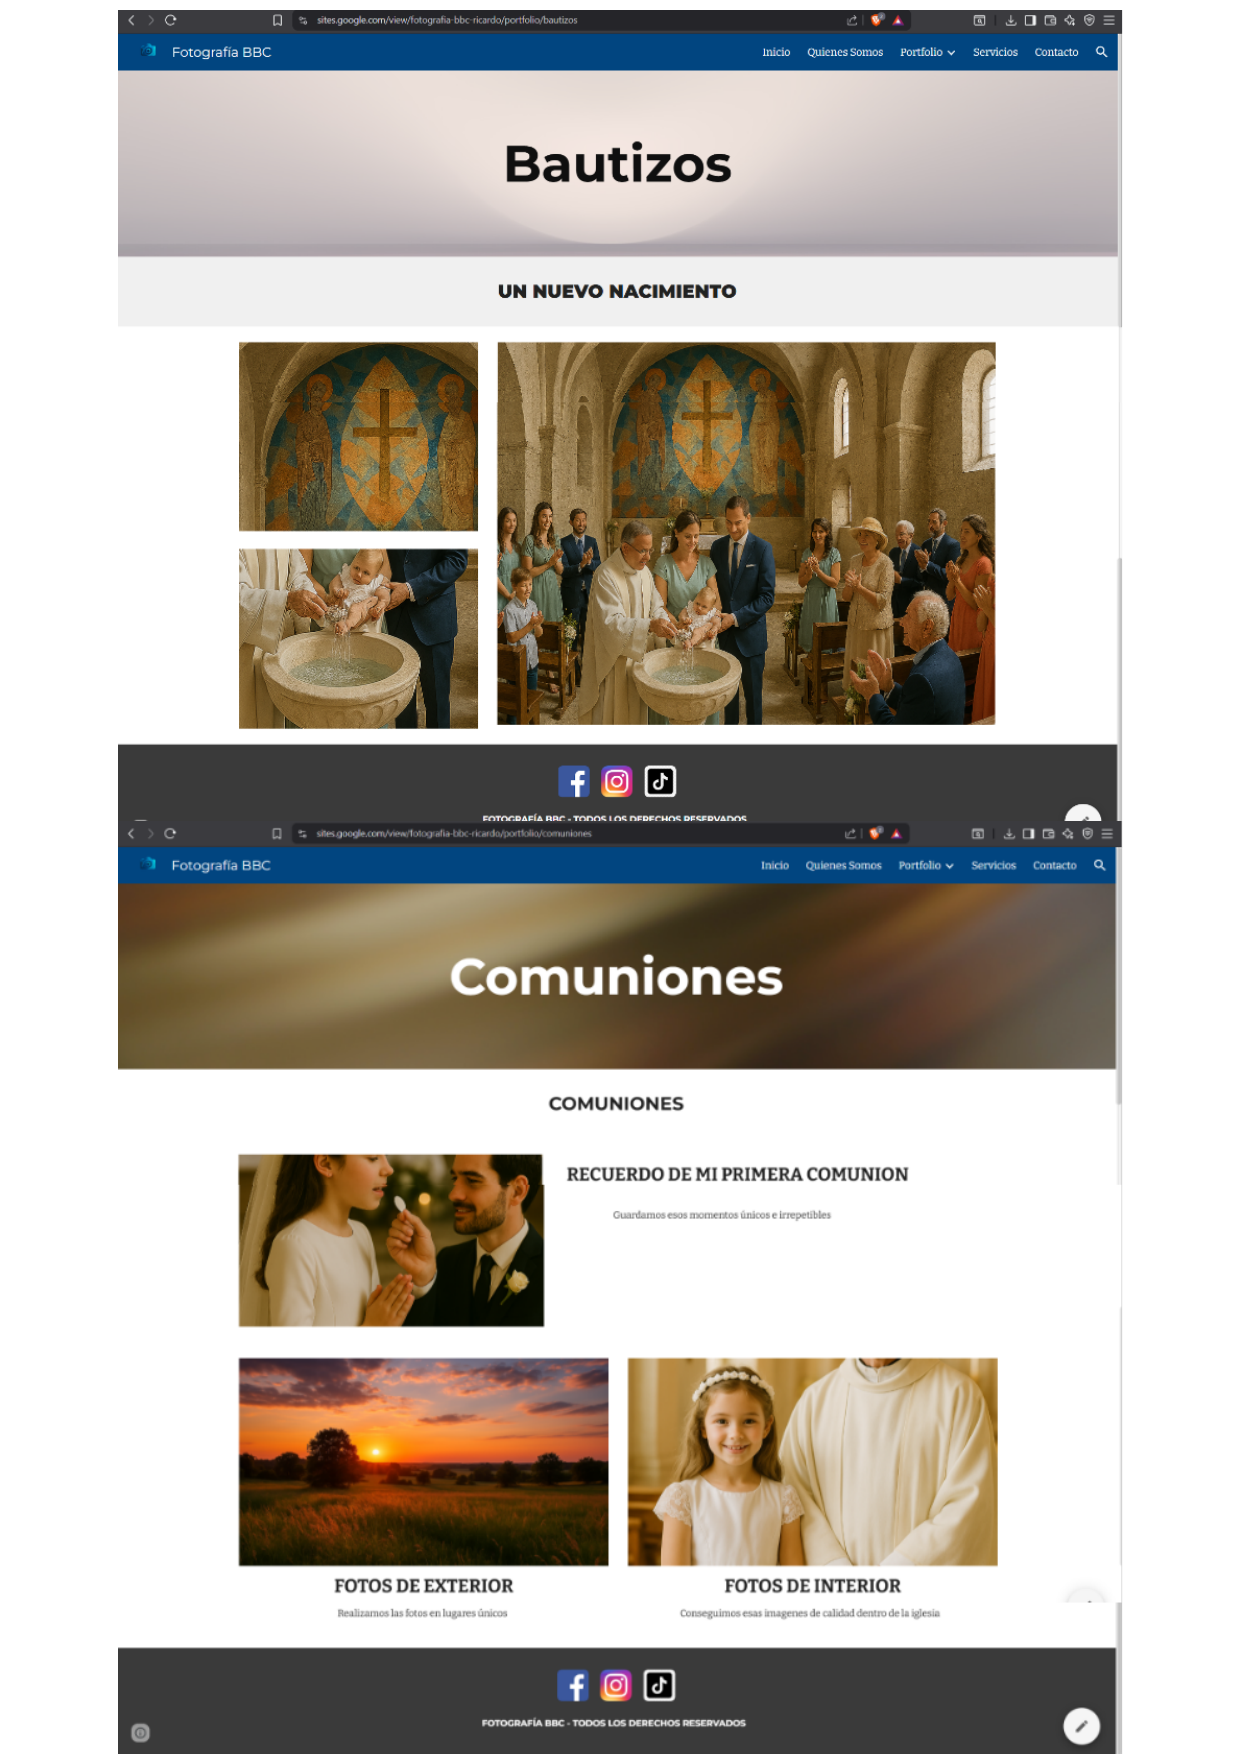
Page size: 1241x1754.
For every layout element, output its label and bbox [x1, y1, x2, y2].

picture [118, 10, 1123, 1754]
